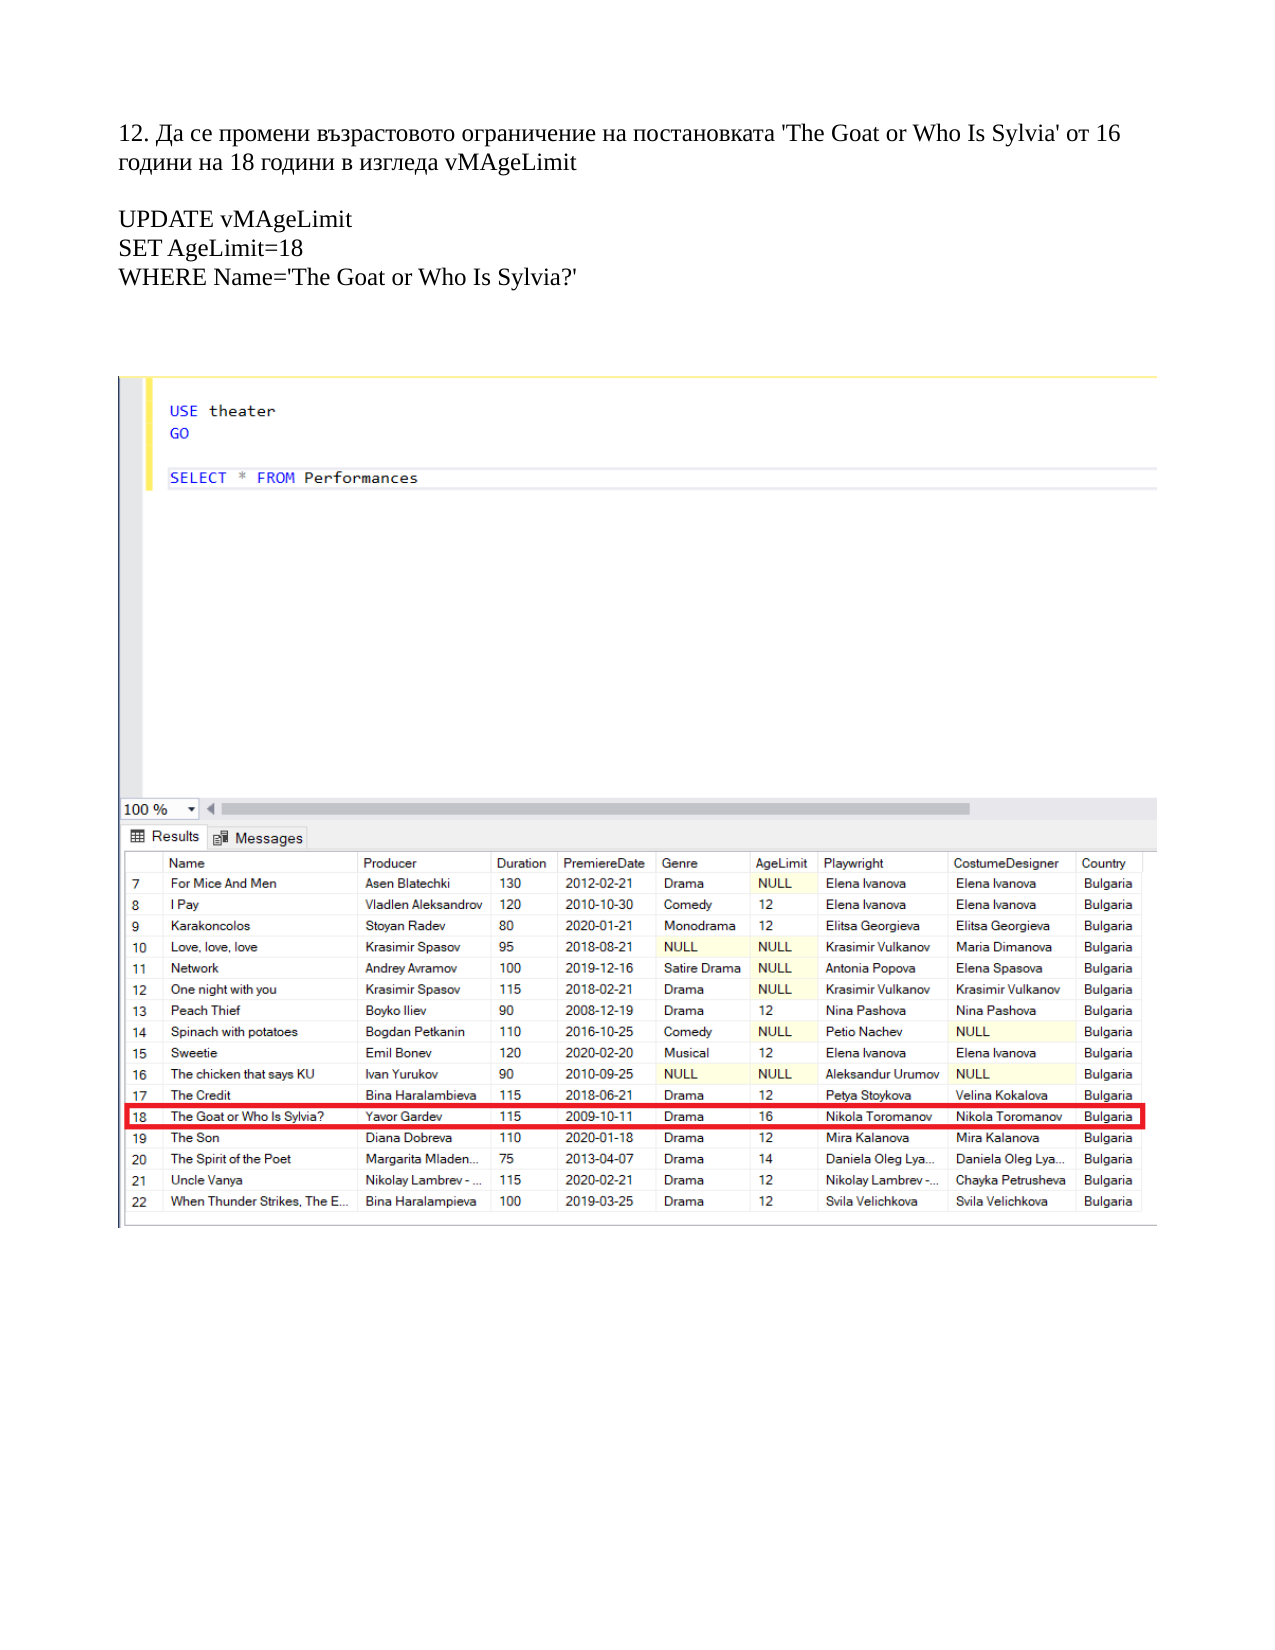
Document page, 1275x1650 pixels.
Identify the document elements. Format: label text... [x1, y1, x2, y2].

picture [118, 376, 1157, 1228]
text 12. Да се промени възрастовото ограничение на постановката 'The Goat or Who Is Sylvia' от 16 години на 18 години в изгледа vMAgeLimit [118, 118, 1157, 176]
text UPDATE vMAgeLimit [118, 204, 1157, 233]
text WHERE Name='The Goat or Who Is Sylvia?' [118, 262, 1157, 291]
text SET AgeLimit=18 [118, 233, 1157, 262]
